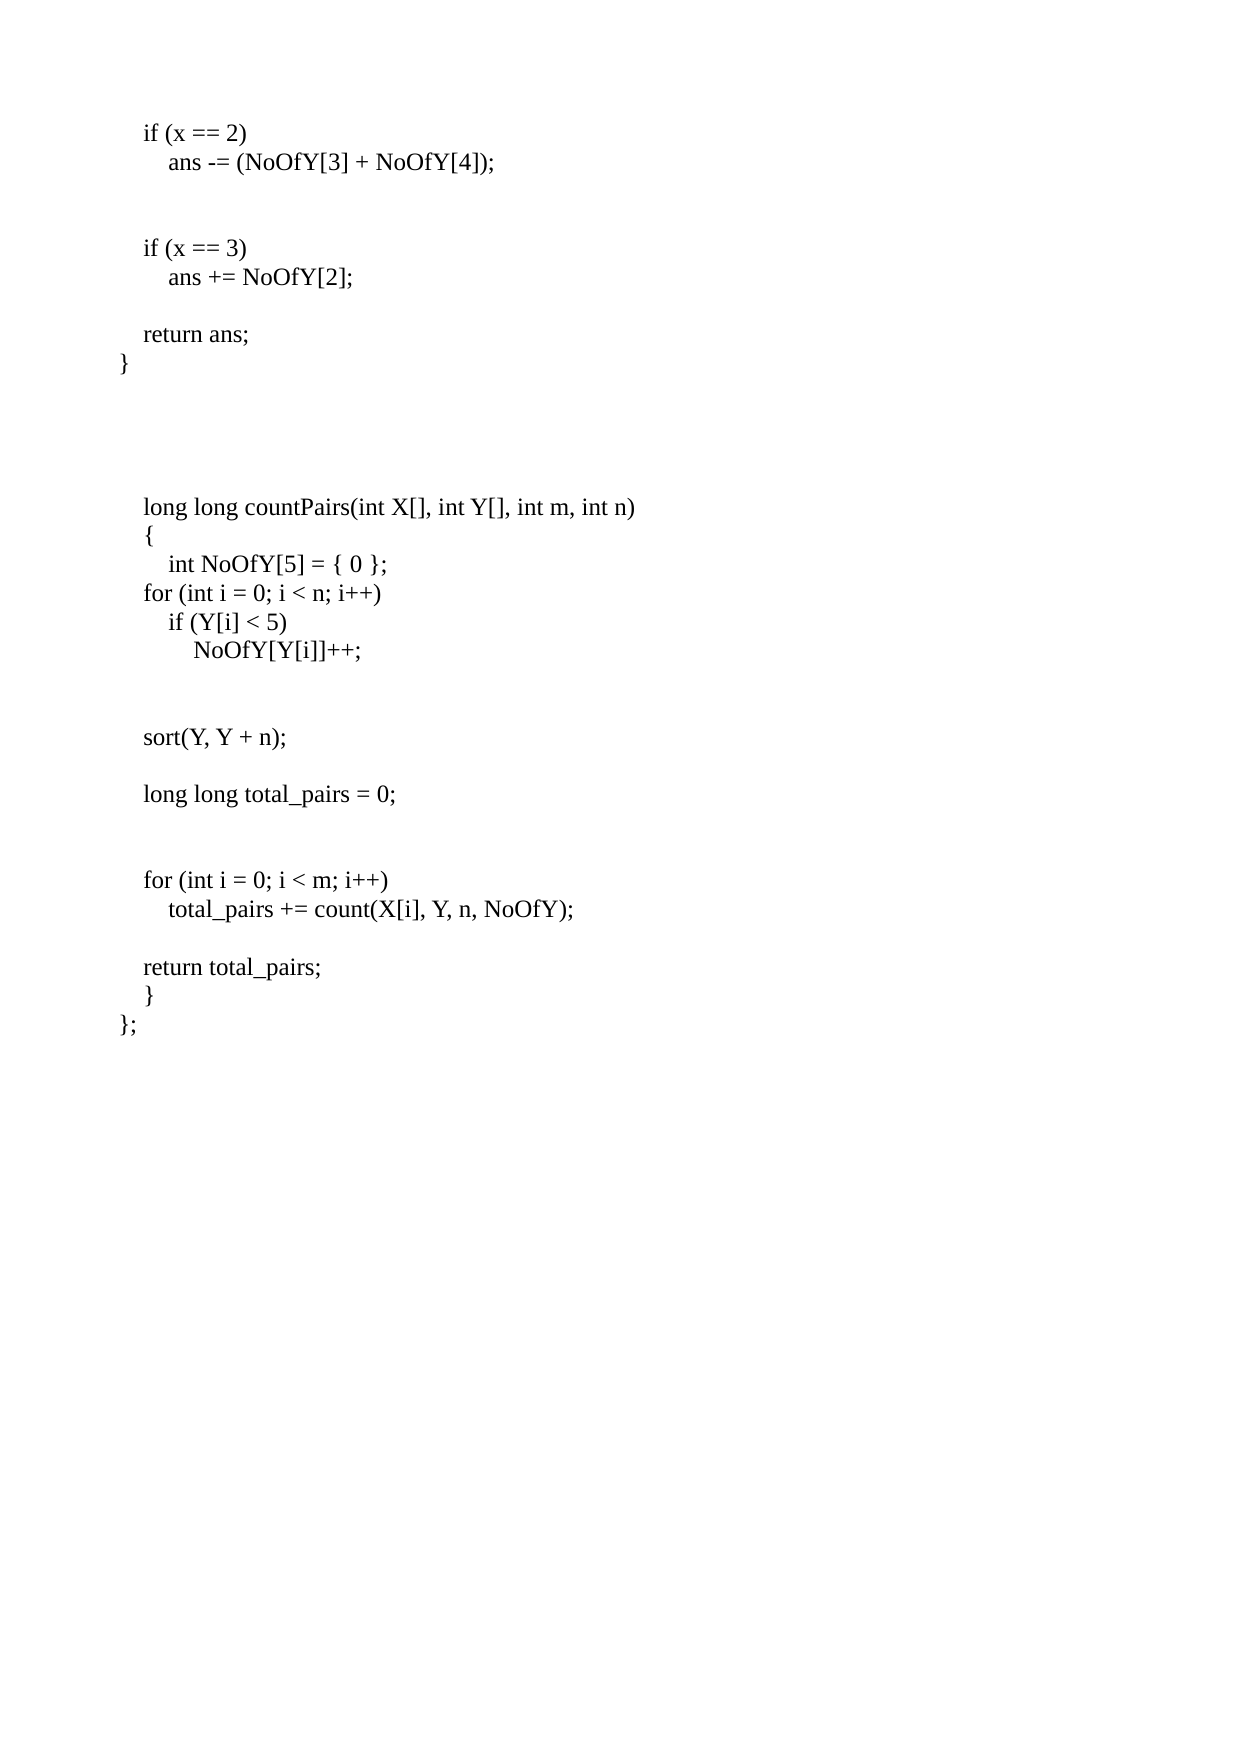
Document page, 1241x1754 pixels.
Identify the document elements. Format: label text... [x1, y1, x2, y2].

text if (x == 2) [118, 118, 1122, 147]
text ans -= (NoOfY[3] + NoOfY[4]); [118, 147, 1122, 176]
text return ans; [118, 319, 1122, 348]
text sort(Y, Y + n); [118, 722, 1122, 751]
text for (int i = 0; i < n; i++) [118, 578, 1122, 607]
text NoOfY[Y[i]]++; [118, 636, 1122, 664]
text } [118, 348, 1122, 377]
text int NoOfY[5] = { 0 }; [118, 549, 1122, 578]
text long long countPairs(int X[], int Y[], int m, int n) [118, 492, 1122, 521]
text ans += NoOfY[2]; [118, 262, 1122, 291]
text return total_pairs; [118, 952, 1122, 981]
text for (int i = 0; i < m; i++) [118, 866, 1122, 894]
text long long total_pairs = 0; [118, 779, 1122, 808]
text if (x == 3) [118, 233, 1122, 262]
text }; [118, 1009, 1122, 1038]
text if (Y[i] < 5) [118, 607, 1122, 636]
text total_pairs += count(X[i], Y, n, NoOfY); [118, 894, 1122, 923]
text { [118, 521, 1122, 549]
text } [118, 981, 1122, 1009]
